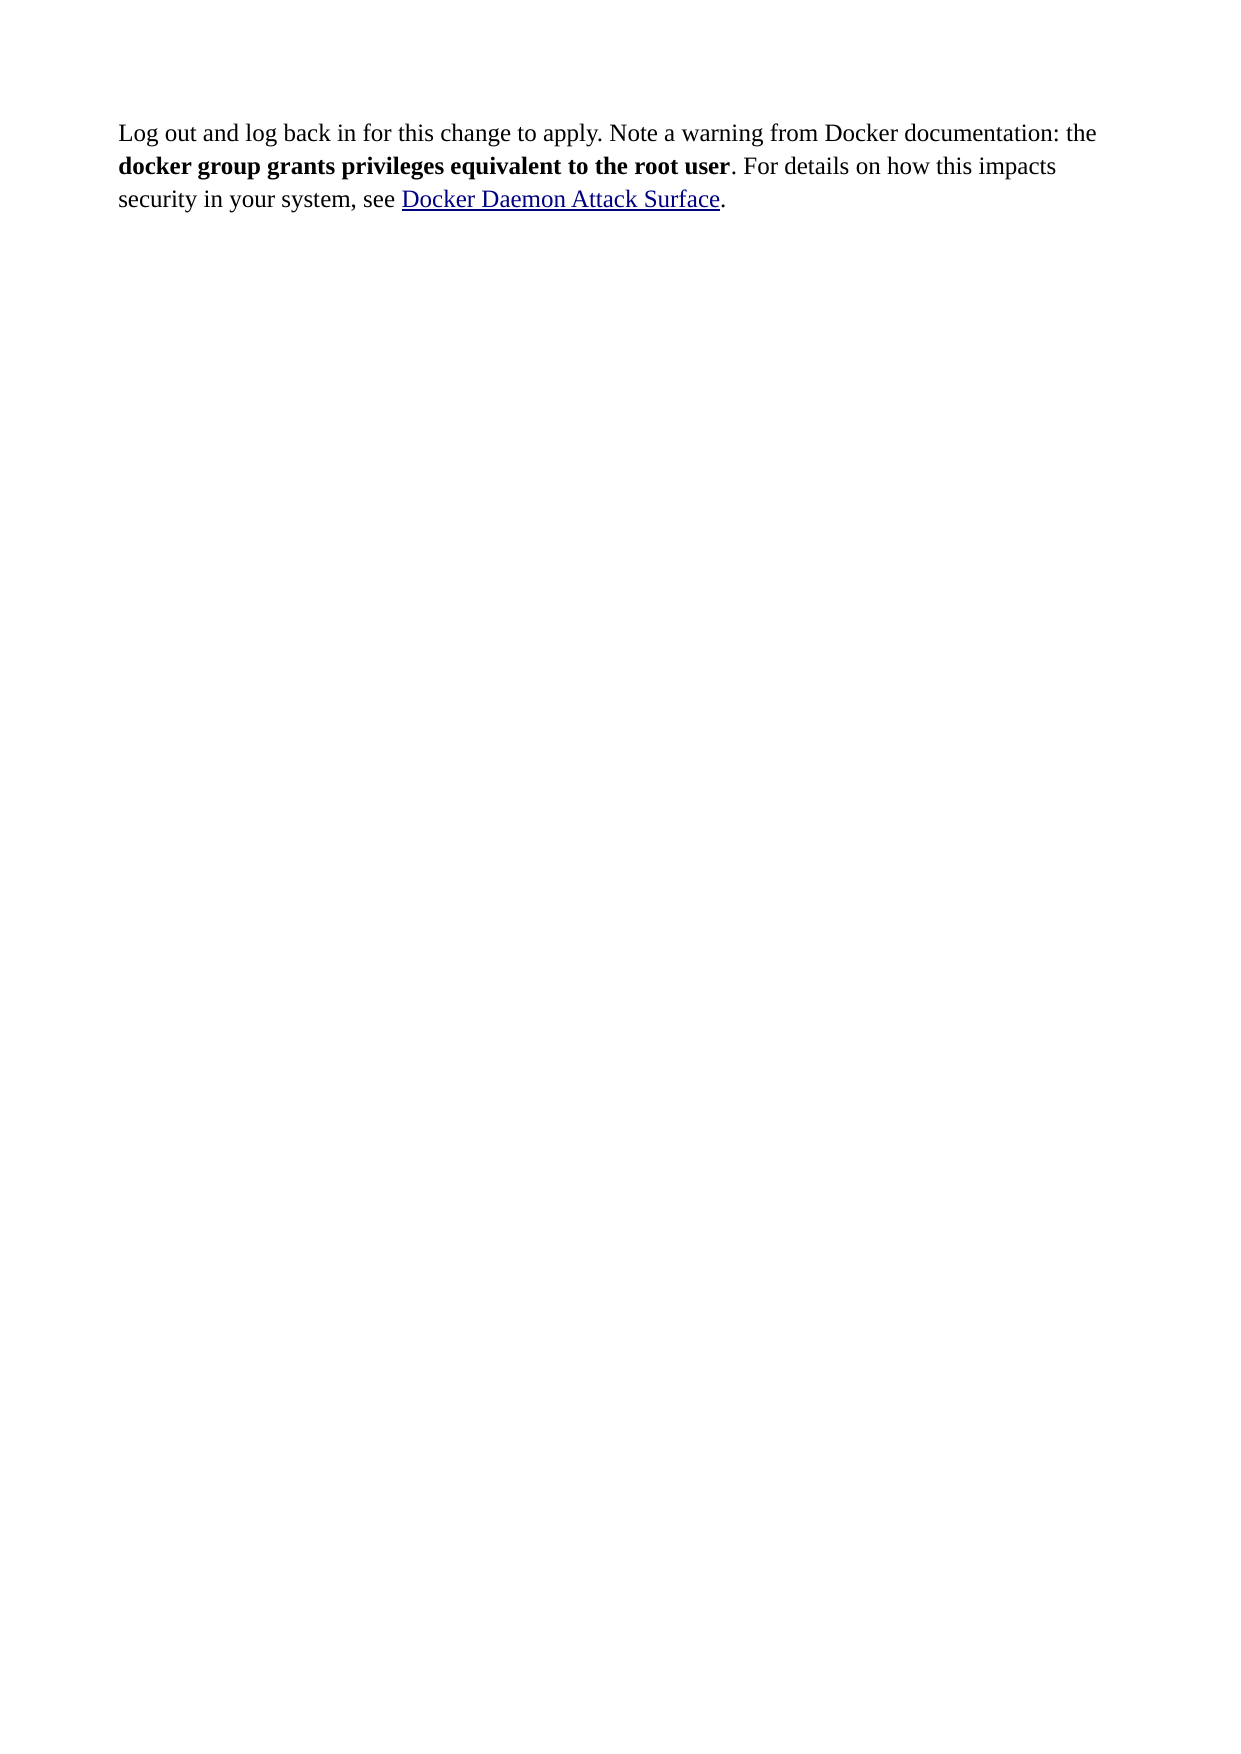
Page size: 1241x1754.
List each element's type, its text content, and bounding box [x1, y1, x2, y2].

text Log out and log back in for this change to apply. Note a warning from Docker documentation: the docker group grants privileges equivalent to the root user. For details on how this impacts security in your system, see Docker Daemon Attack Surface. [118, 118, 1122, 213]
